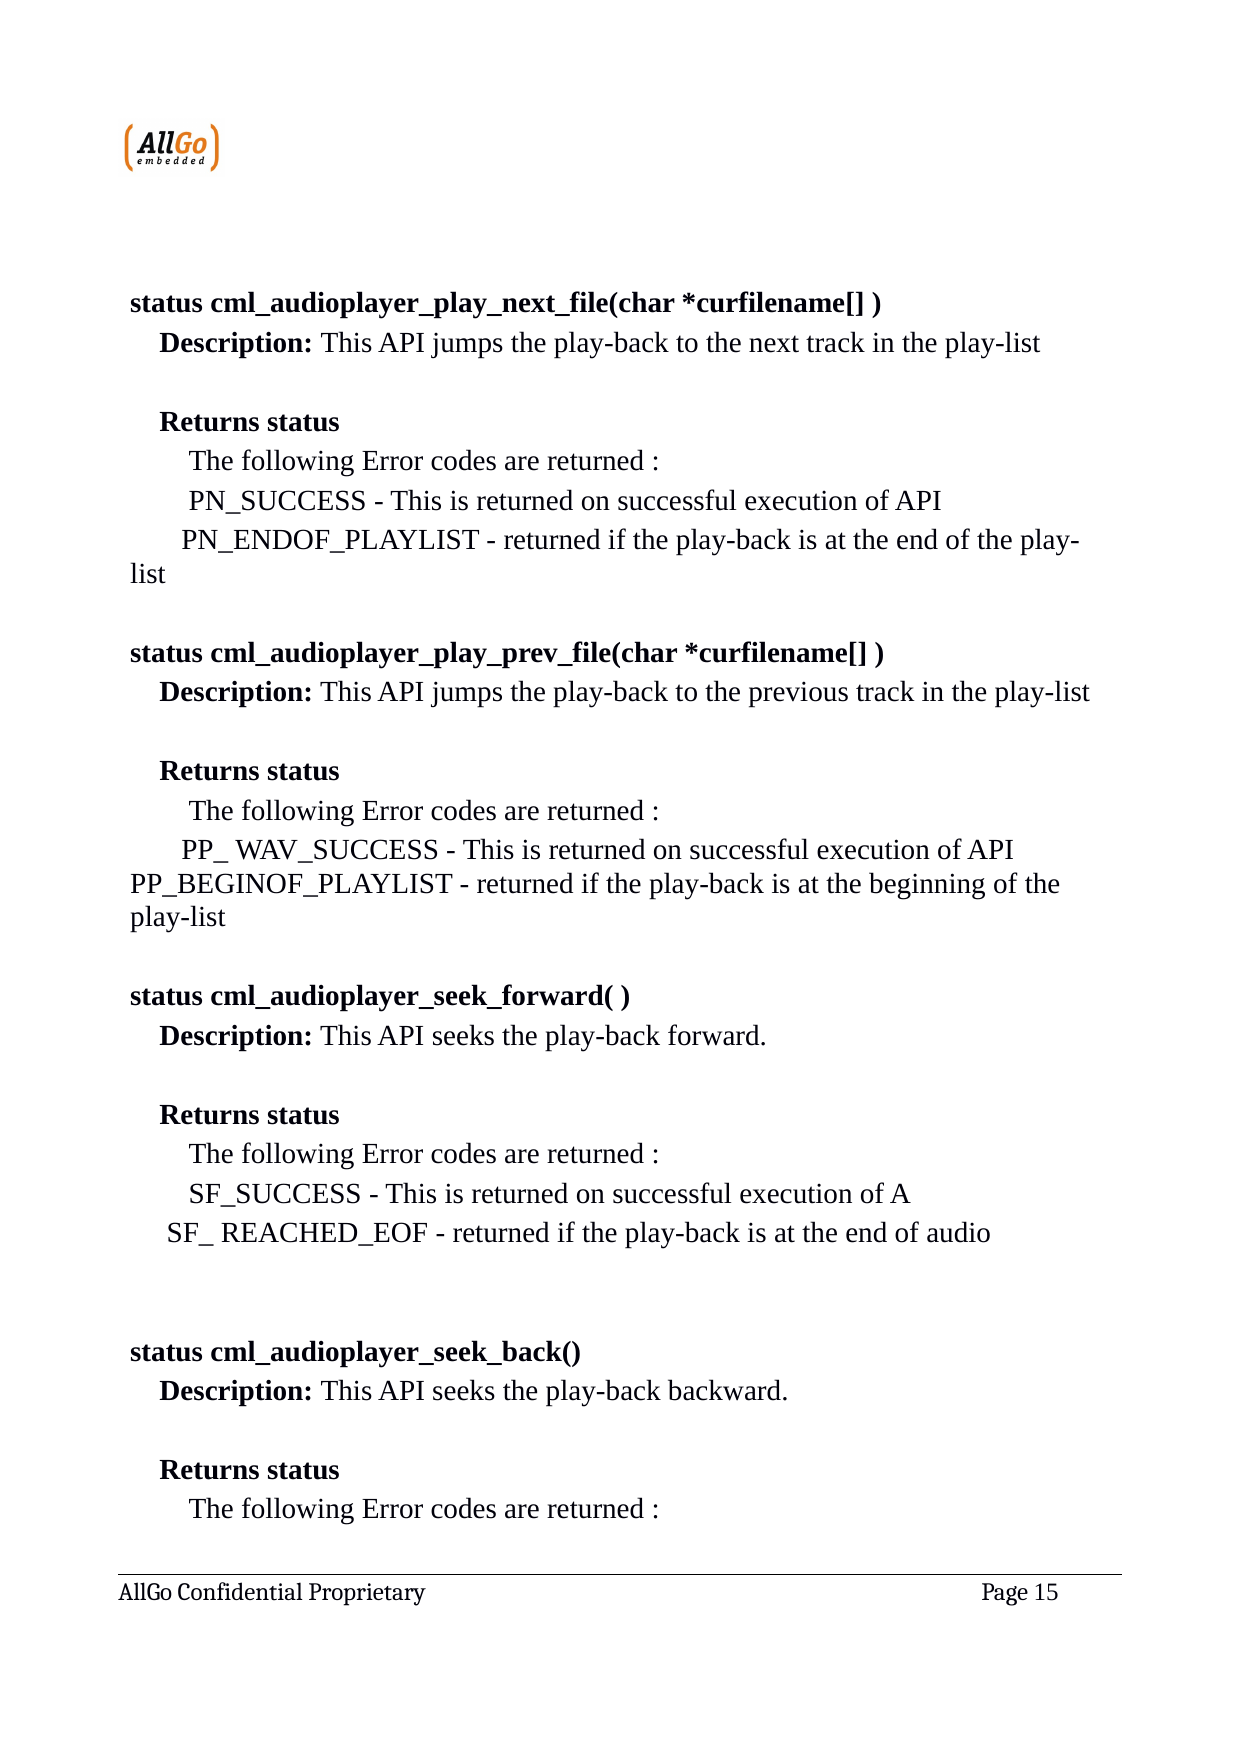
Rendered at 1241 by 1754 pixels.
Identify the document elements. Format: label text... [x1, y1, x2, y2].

text SF_ REACHED_EOF - returned if the play-back is at the end of audio [130, 1215, 1110, 1249]
text status cml_audioplayer_seek_back() [130, 1334, 1110, 1367]
text PP_ WAV_SUCCESS - This is returned on successful execution of API PP_BEGINOF_PLAYLIST - returned if the play-back is at the beginning of the play-list [130, 832, 1110, 933]
picture [118, 118, 225, 177]
text status cml_audioplayer_play_prev_file(char *curfilename[] ) [130, 635, 1110, 668]
text SF_SUCCESS - This is returned on successful execution of A [130, 1176, 1110, 1209]
text PN_ENDOF_PLAYLIST - returned if the play-back is at the end of the play-list [130, 522, 1110, 589]
text The following Error codes are returned : [130, 1136, 1110, 1170]
text Description: This API seeks the play-back forward. [130, 1018, 1110, 1051]
text status cml_audioplayer_play_next_file(char *curfilename[] ) [130, 286, 1110, 319]
text Returns status [130, 404, 1110, 438]
text Description: This API jumps the play-back to the previous track in the play-list [130, 674, 1110, 708]
text Returns status [130, 1452, 1110, 1486]
text Returns status [130, 753, 1110, 787]
text The following Error codes are returned : [130, 793, 1110, 826]
text Returns status [130, 1097, 1110, 1130]
text PN_SUCCESS - This is returned on successful execution of API [130, 483, 1110, 517]
text The following Error codes are returned : [130, 443, 1110, 477]
text Description: This API jumps the play-back to the next track in the play-list [130, 325, 1110, 359]
text status cml_audioplayer_seek_forward( ) [130, 978, 1110, 1012]
text The following Error codes are returned : [130, 1492, 1110, 1525]
text Description: This API seeks the play-back backward. [130, 1373, 1110, 1407]
